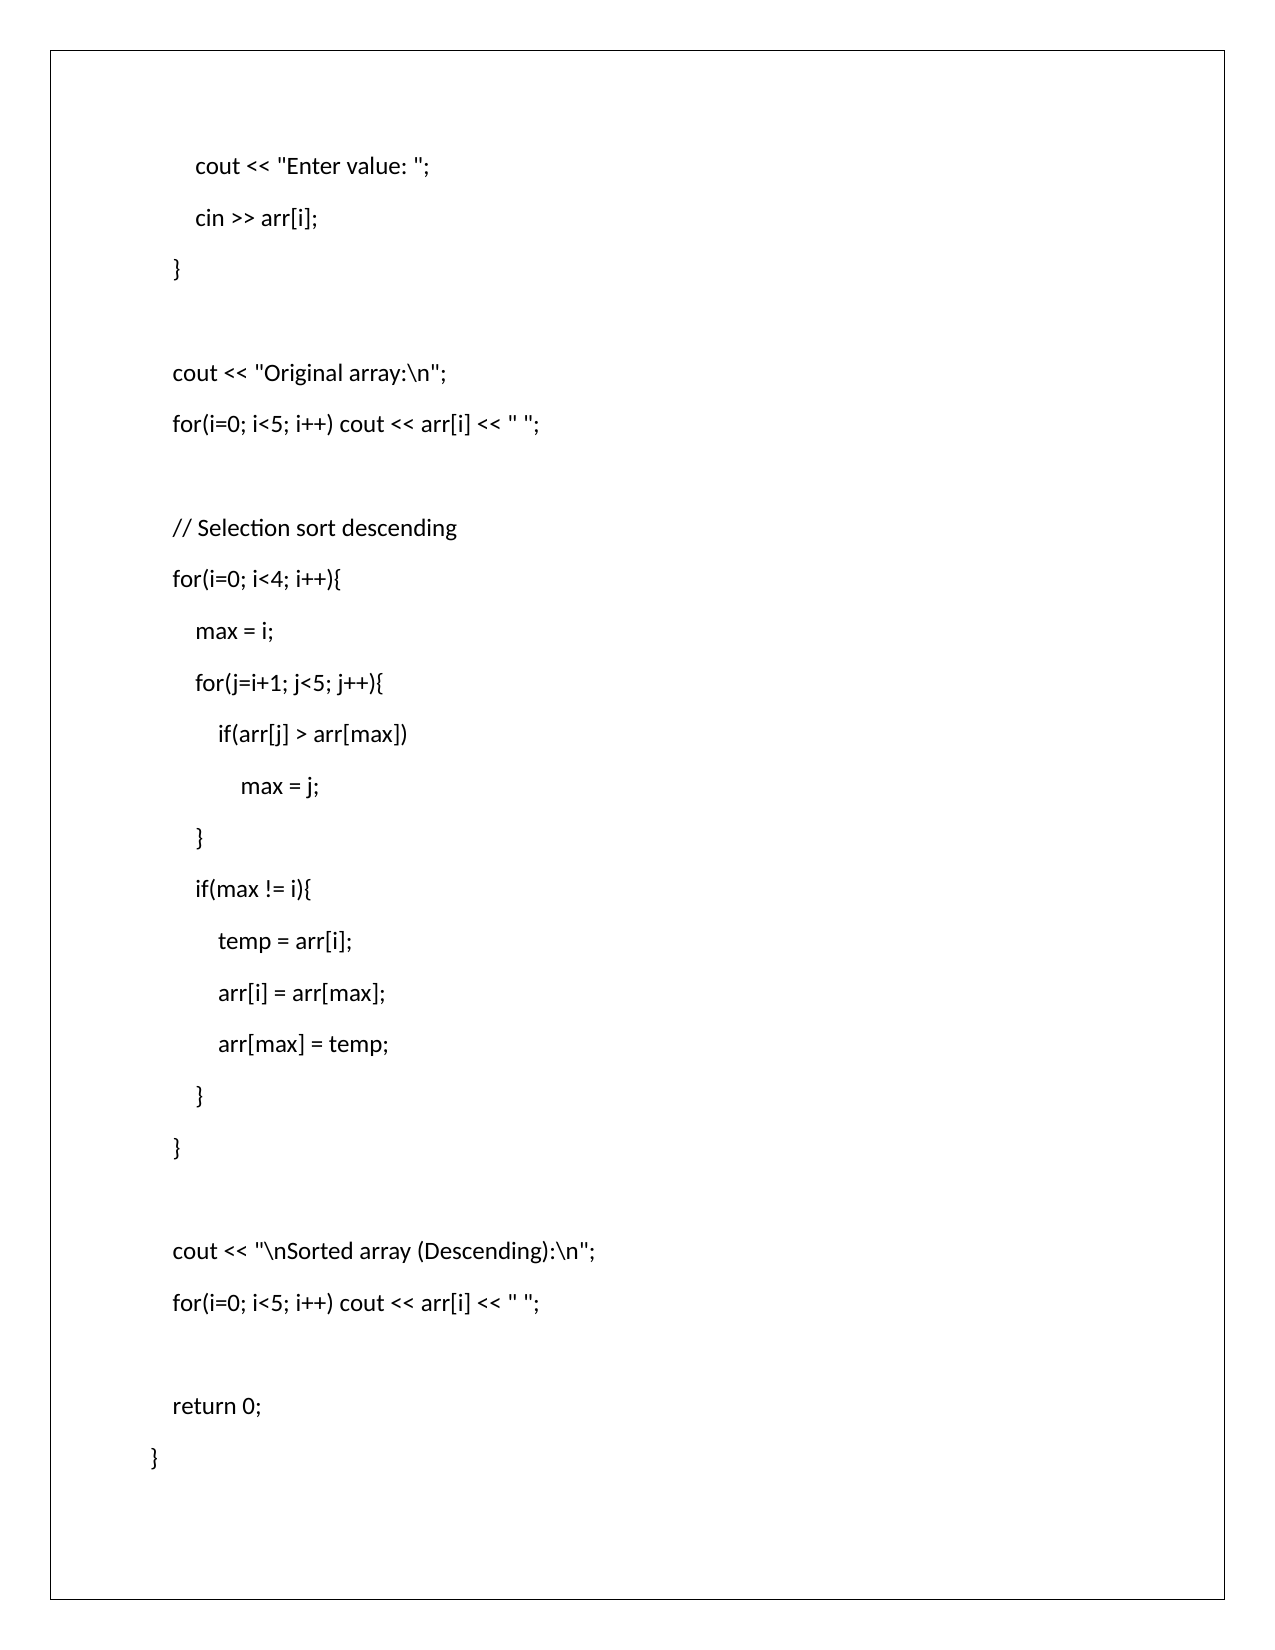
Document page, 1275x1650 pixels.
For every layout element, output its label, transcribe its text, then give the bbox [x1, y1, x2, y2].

text cout << "\nSorted array (Descending):\n"; [150, 1235, 1125, 1266]
text if(arr[j] > arr[max]) [150, 718, 1125, 749]
text for(i=0; i<5; i++) cout << arr[i] << " "; [150, 408, 1125, 439]
text max = i; [150, 615, 1125, 646]
text } [150, 822, 1125, 852]
text max = j; [150, 770, 1125, 801]
text for(i=0; i<5; i++) cout << arr[i] << " "; [150, 1287, 1125, 1317]
text return 0; [150, 1390, 1125, 1421]
text } [150, 253, 1125, 284]
text // Selection sort descending [150, 512, 1125, 542]
text cout << "Original array:\n"; [150, 357, 1125, 387]
text } [150, 1442, 1125, 1472]
text for(i=0; i<4; i++){ [150, 563, 1125, 594]
text arr[i] = arr[max]; [150, 977, 1125, 1007]
text } [150, 1132, 1125, 1162]
text temp = arr[i]; [150, 925, 1125, 956]
text if(max != i){ [150, 873, 1125, 904]
text for(j=i+1; j<5; j++){ [150, 667, 1125, 697]
text } [150, 1080, 1125, 1111]
text cin >> arr[i]; [150, 202, 1125, 232]
text arr[max] = temp; [150, 1028, 1125, 1059]
text cout << "Enter value: "; [150, 150, 1125, 181]
